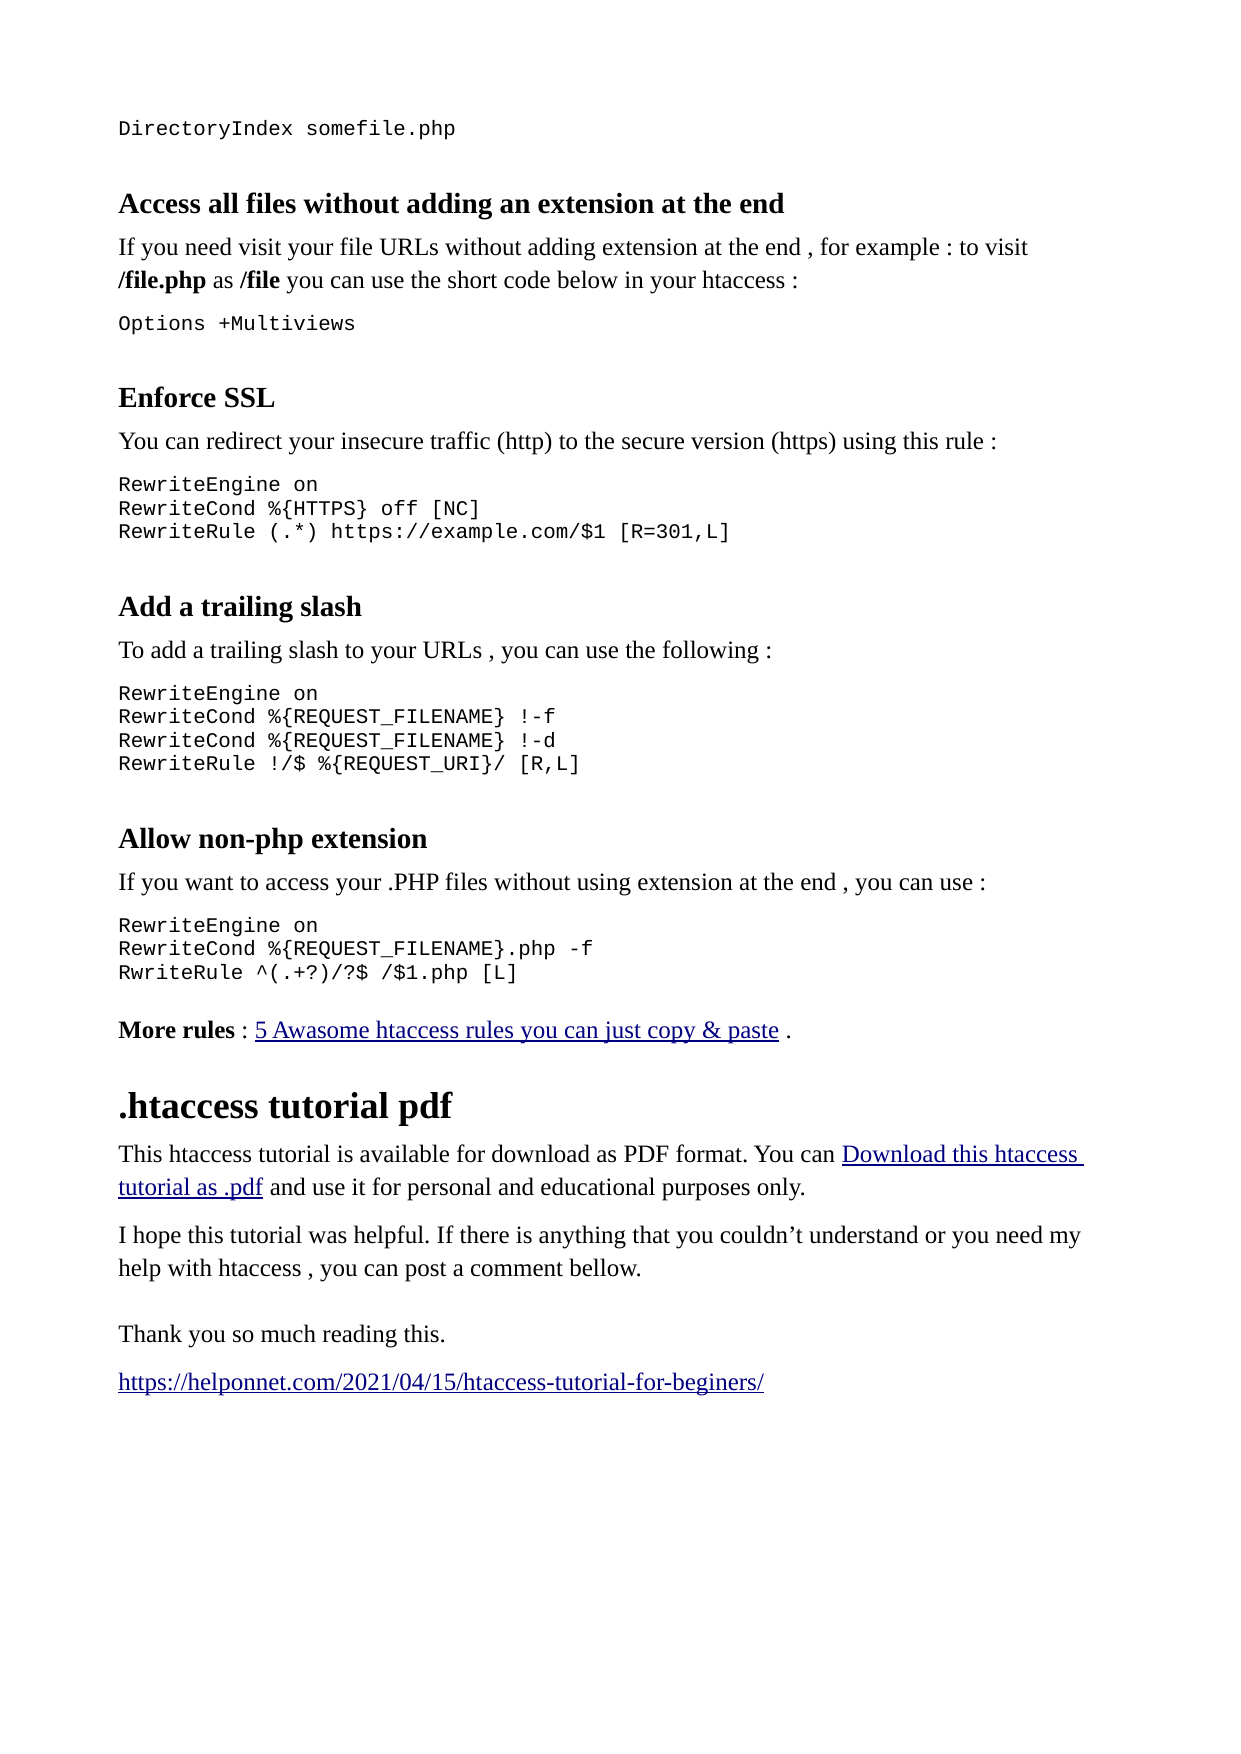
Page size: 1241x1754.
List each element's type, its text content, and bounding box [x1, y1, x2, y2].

text RewriteRule (.*) https://example.com/$1 [R=301,L] [118, 521, 1122, 545]
text More rules : 5 Awasome htaccess rules you can just copy & paste . [118, 1015, 1122, 1044]
text RewriteEngine on [118, 682, 1122, 706]
subtitle Add a trailing slash [118, 589, 1122, 622]
subtitle .htaccess tutorial pdf [118, 1084, 1122, 1127]
text RewriteCond %{REQUEST_FILENAME} !-d [118, 730, 1122, 753]
text RewriteRule !/$ %{REQUEST_URI}/ [R,L] [118, 753, 1122, 777]
text If you need visit your file URLs without adding extension at the end , for example : to visit /file.php as /file you can use the short code below in your htaccess : [118, 232, 1122, 294]
text RewriteCond %{REQUEST_FILENAME}.php -f [118, 938, 1122, 962]
text RwriteRule ^(.+?)/?$ /$1.php [L] [118, 962, 1122, 986]
text RewriteCond %{HTTPS} off [NC] [118, 497, 1122, 521]
text You can redirect your insecure traffic (http) to the secure version (https) using this rule : [118, 426, 1122, 455]
text https://helponnet.com/2021/04/15/htaccess-tutorial-for-beginers/ [118, 1367, 1122, 1395]
text Options +Multiviews [118, 312, 1122, 336]
text To add a trailing slash to your URLs , you can use the following : [118, 635, 1122, 664]
text RewriteEngine on [118, 915, 1122, 938]
subtitle Allow non-php extension [118, 821, 1122, 855]
text This htaccess tutorial is available for download as PDF format. You can Download this htaccess tutorial as .pdf and use it for personal and educational purposes only. [118, 1139, 1122, 1201]
text RewriteCond %{REQUEST_FILENAME} !-f [118, 706, 1122, 730]
subtitle Access all files without adding an extension at the end [118, 186, 1122, 219]
text DirectoryIndex somefile.php [118, 118, 1122, 142]
text I hope this tutorial was helpful. If there is anything that you couldn’t understand or you need my help with htaccess , you can post a comment bellow. Thank you so much reading this. [118, 1220, 1122, 1348]
text If you want to access your .PHP files without using extension at the end , you can use : [118, 867, 1122, 896]
subtitle Enforce SSL [118, 380, 1122, 414]
text RewriteEngine on [118, 474, 1122, 497]
